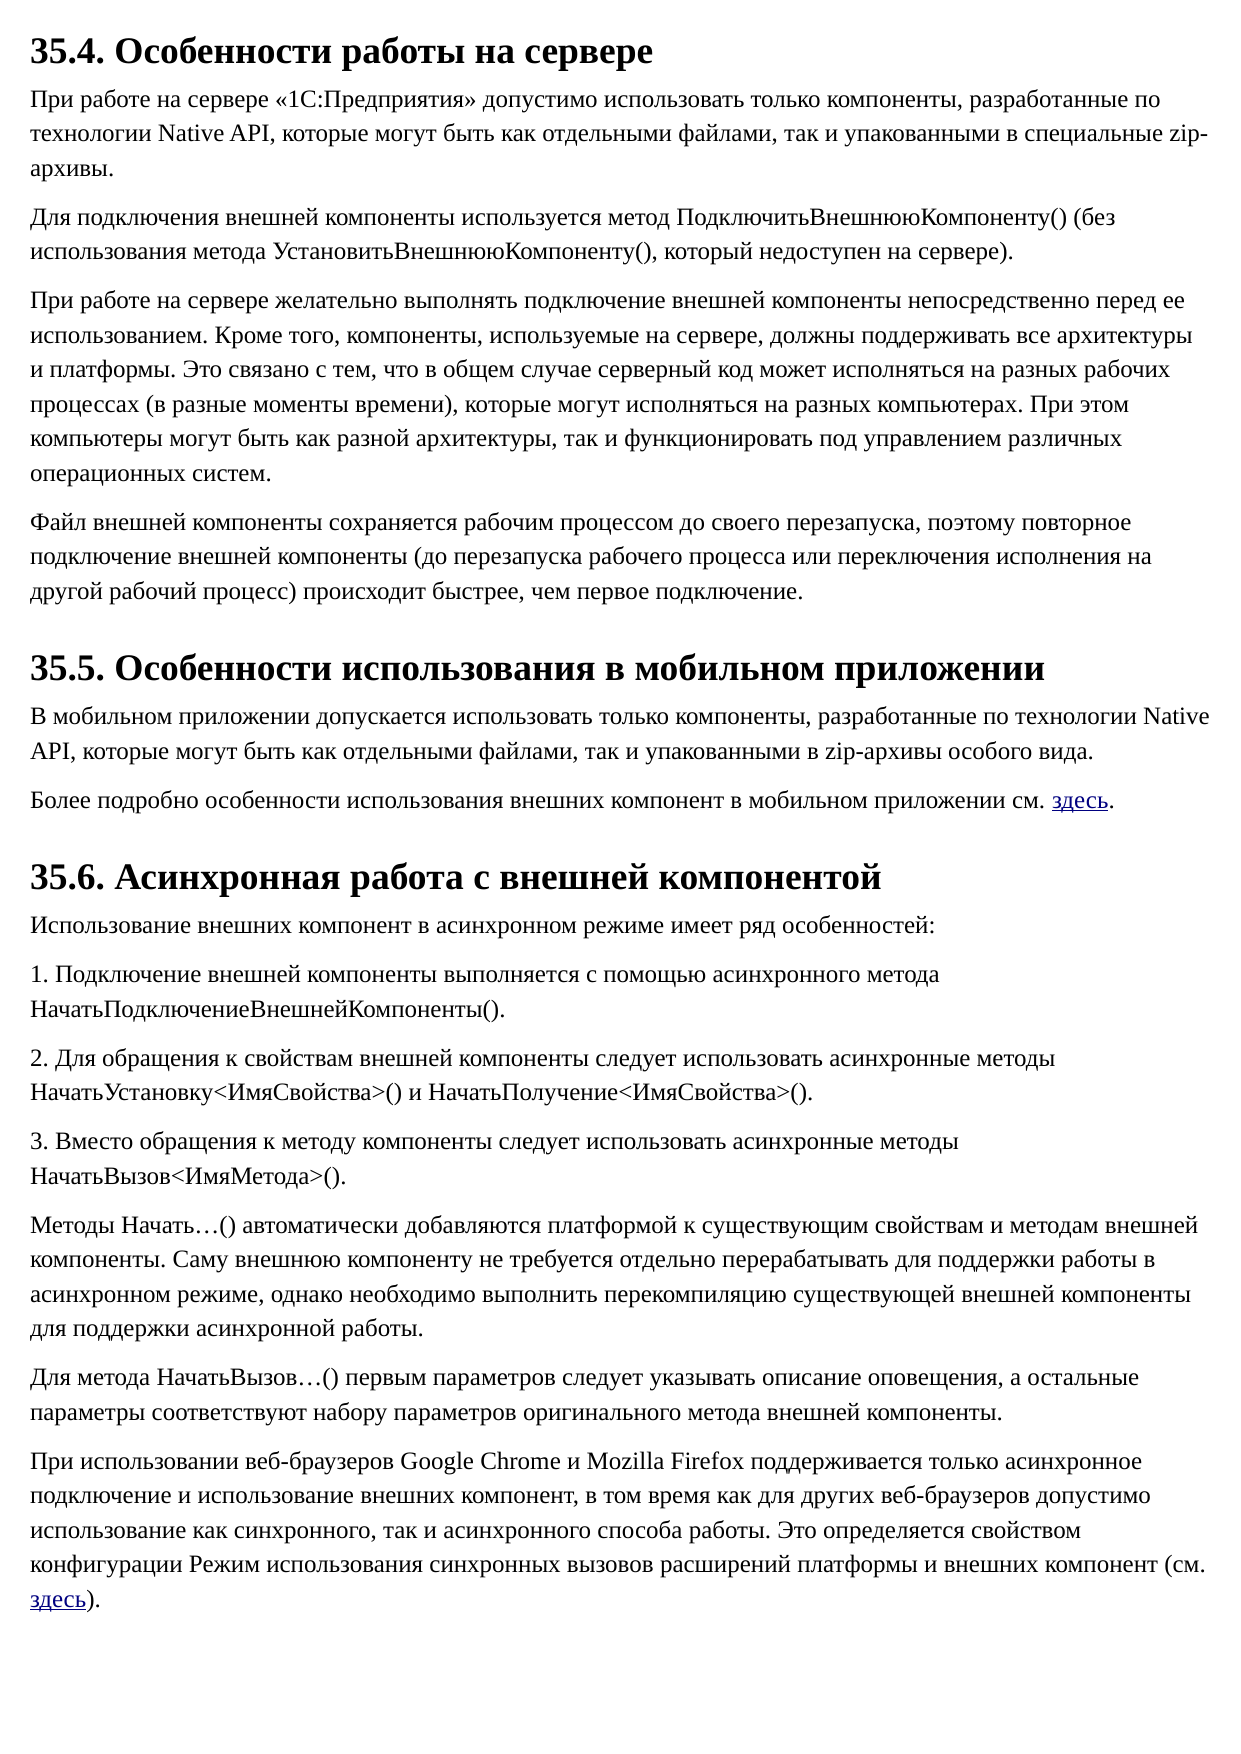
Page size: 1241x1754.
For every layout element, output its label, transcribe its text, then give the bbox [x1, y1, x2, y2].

text 3. Вместо обращения к методу компоненты следует использовать асинхронные методы НачатьВызов<ИмяМетода>(). [30, 1126, 1211, 1190]
text В мобильном приложении допускается использовать только компоненты, разработанные по технологии Native API, которые могут быть как отдельными файлами, так и упакованными в zip-архивы особого вида. [30, 701, 1211, 764]
subtitle 35.4. Особенности работы на сервере [30, 28, 1211, 71]
text При работе на сервере желательно выполнять подключение внешней компоненты непосредственно перед ее использованием. Кроме того, компоненты, используемые на сервере, должны поддерживать все архитектуры и платформы. Это связано с тем, что в общем случае серверный код может исполняться на разных рабочих процессах (в разные моменты времени), которые могут исполняться на разных компьютерах. При этом компьютеры могут быть как разной архитектуры, так и функционировать под управлением различных операционных систем. [30, 285, 1211, 486]
subtitle 35.5. Особенности использования в мобильном приложении [30, 646, 1211, 689]
text Для подключения внешней компоненты используется метод ПодключитьВнешнююКомпоненту() (без использования метода УстановитьВнешнююКомпоненту(), который недоступен на сервере). [30, 202, 1211, 265]
text 1. Подключение внешней компоненты выполняется с помощью асинхронного метода НачатьПодключениеВнешнейКомпоненты(). [30, 959, 1211, 1023]
text При использовании веб-браузеров Google Chrome и Mozilla Firefox поддерживается только асинхронное подключение и использование внешних компонент, в том время как для других веб-браузеров допустимо использование как синхронного, так и асинхронного способа работы. Это определяется свойством конфигурации Режим использования синхронных вызовов расширений платформы и внешних компонент (см. здесь). [30, 1446, 1211, 1613]
text При работе на сервере «1С:Предприятия» допустимо использовать только компоненты, разработанные по технологии Native API, которые могут быть как отдельными файлами, так и упакованными в специальные zip-архивы. [30, 84, 1211, 181]
text 2. Для обращения к свойствам внешней компоненты следует использовать асинхронные методы НачатьУстановку<ИмяСвойства>() и НачатьПолучение<ИмяСвойства>(). [30, 1043, 1211, 1106]
text Файл внешней компоненты сохраняется рабочим процессом до своего перезапуска, поэтому повторное подключение внешней компоненты (до перезапуска рабочего процесса или переключения исполнения на другой рабочий процесс) происходит быстрее, чем первое подключение. [30, 507, 1211, 604]
text Более подробно особенности использования внешних компонент в мобильном приложении см. здесь. [30, 785, 1211, 813]
text Использование внешних компонент в асинхронном режиме имеет ряд особенностей: [30, 910, 1211, 939]
text Методы Начать…() автоматически добавляются платформой к существующим свойствам и методам внешней компоненты. Саму внешнюю компоненту не требуется отдельно перерабатывать для поддержки работы в асинхронном режиме, однако необходимо выполнить перекомпиляцию существующей внешней компоненты для поддержки асинхронной работы. [30, 1210, 1211, 1342]
text Для метода НачатьВызов…() первым параметров следует указывать описание оповещения, а остальные параметры соответствуют набору параметров оригинального метода внешней компоненты. [30, 1362, 1211, 1426]
subtitle 35.6. Асинхронная работа с внешней компонентой [30, 855, 1211, 898]
